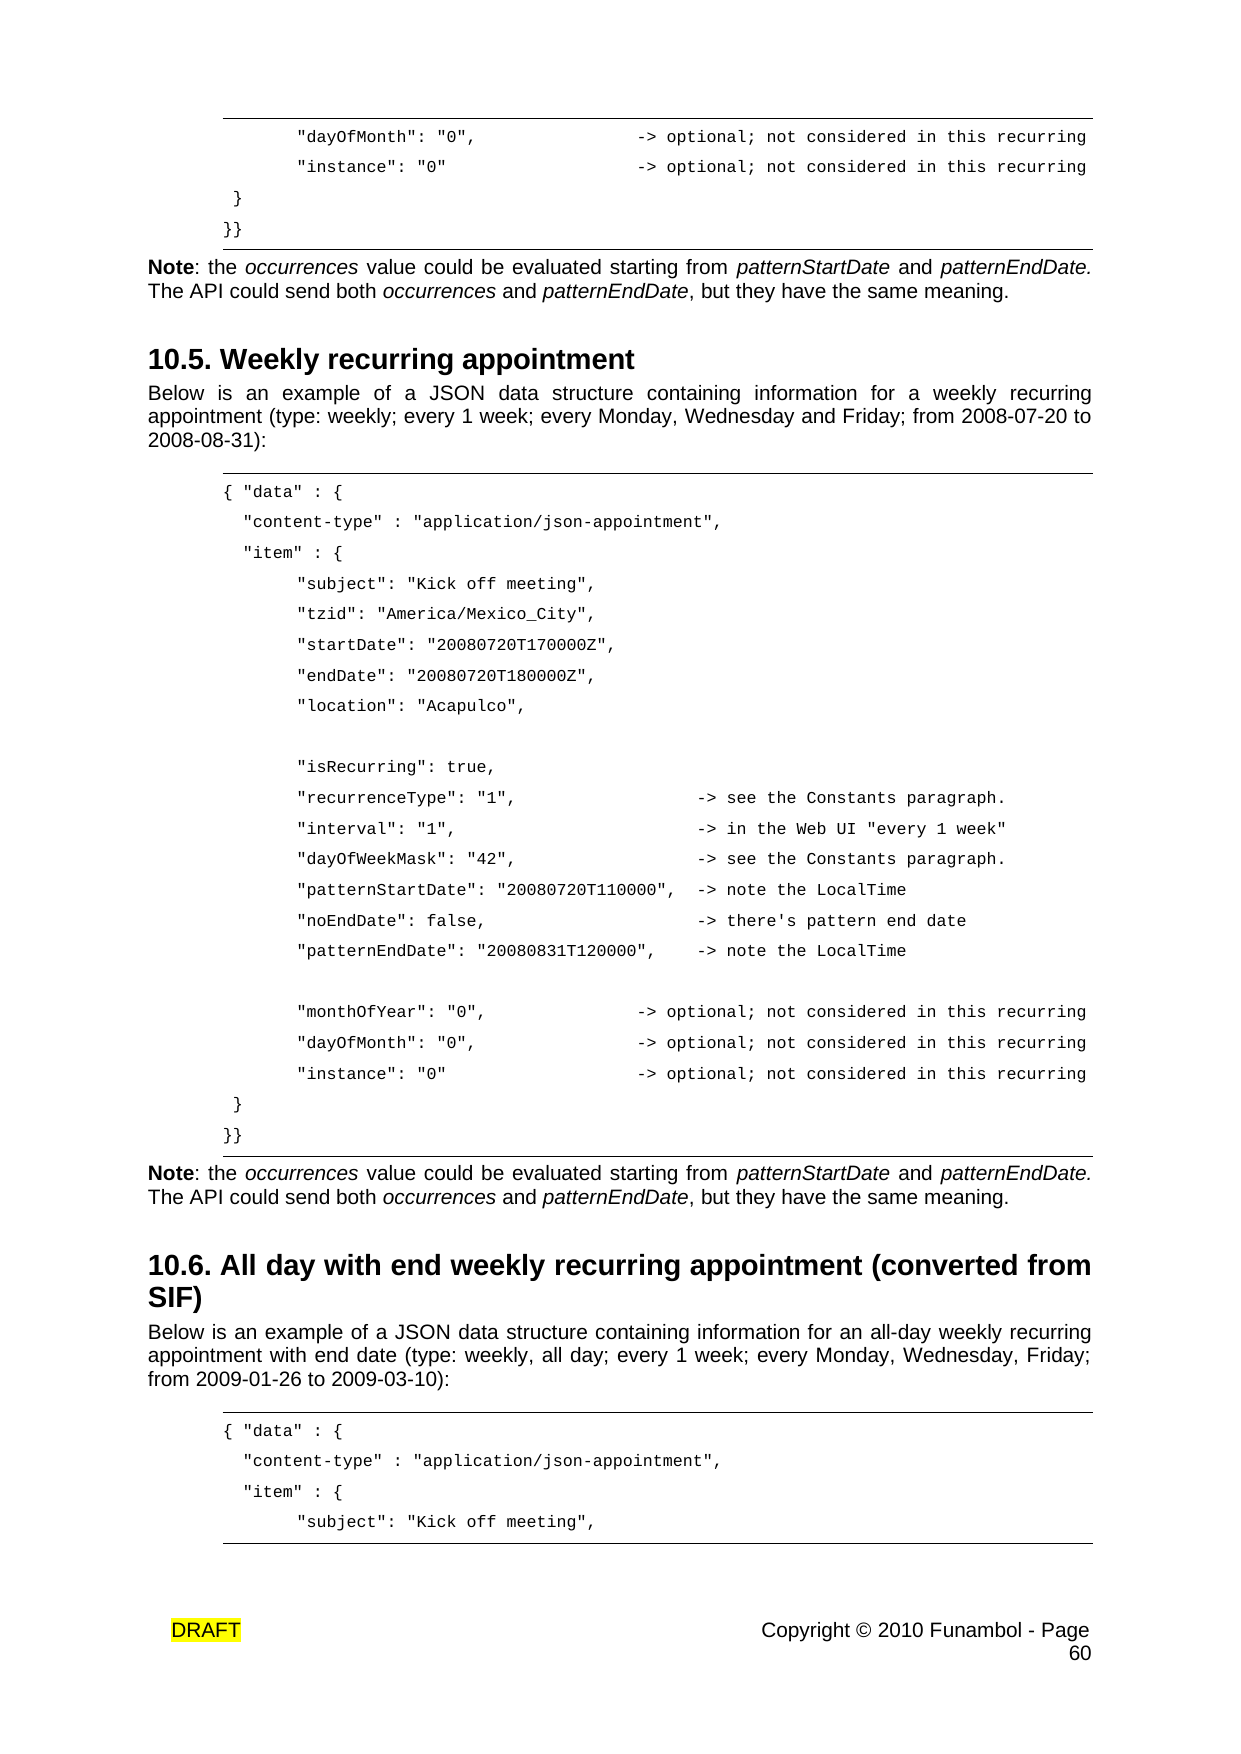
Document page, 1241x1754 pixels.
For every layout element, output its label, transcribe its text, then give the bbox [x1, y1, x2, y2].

text "noEndDate": false, -> there's pattern end date [223, 902, 1093, 931]
text "startDate": "20080720T170000Z", [223, 626, 1093, 655]
text "interval": "1", -> in the Web UI "every 1 week" [223, 810, 1093, 839]
text "dayOfWeekMask": "42", -> see the Constants paragraph. [223, 841, 1093, 870]
text }} [223, 210, 1093, 249]
text "subject": "Kick off meeting", [223, 565, 1093, 594]
text "recurrenceType": "1", -> see the Constants paragraph. [223, 779, 1093, 808]
text "endDate": "20080720T180000Z", [223, 657, 1093, 686]
text Below is an example of a JSON data structure containing information for a weekly recurring appointment (type: weekly; every 1 week; every Monday, Wednesday and Friday; from 2008-07-20 to 2008-08-31): [148, 381, 1093, 452]
text "patternStartDate": "20080720T110000", -> note the LocalTime [223, 871, 1093, 900]
text "instance": "0" -> optional; not considered in this recurring [223, 1055, 1093, 1084]
text "location": "Acapulco", [223, 687, 1093, 717]
text "isRecurring": true, [223, 749, 1093, 778]
text } [223, 1086, 1093, 1115]
text "item" : { [223, 1473, 1093, 1502]
subtitle Weekly recurring appointment [148, 343, 1093, 375]
text { "data" : { [223, 1413, 1093, 1441]
text Below is an example of a JSON data structure containing information for an all-day weekly recurring appointment with end date (type: weekly, all day; every 1 week; every Monday, Wednesday, Friday; from 2009-01-26 to 2009-03-10): [148, 1320, 1093, 1391]
text "dayOfMonth": "0", -> optional; not considered in this recurring [223, 119, 1093, 147]
text "content-type" : "application/json-appointment", [223, 1442, 1093, 1472]
text Note: the occurrences value could be evaluated starting from patternStartDate and patternEndDate. The API could send both occurrences and patternEndDate, but they have the same meaning. [148, 256, 1093, 303]
text "monthOfYear": "0", -> optional; not considered in this recurring [223, 994, 1093, 1023]
text "dayOfMonth": "0", -> optional; not considered in this recurring [223, 1024, 1093, 1053]
text "subject": "Kick off meeting", [223, 1504, 1093, 1543]
text "content-type" : "application/json-appointment", [223, 504, 1093, 533]
text "item" : { [223, 534, 1093, 563]
text }} [223, 1116, 1093, 1156]
text { "data" : { [223, 474, 1093, 502]
subtitle All day with end weekly recurring appointment (converted from SIF) [148, 1249, 1093, 1314]
text Note: the occurrences value could be evaluated starting from patternStartDate and patternEndDate. The API could send both occurrences and patternEndDate, but they have the same meaning. [148, 1162, 1093, 1209]
text } [223, 179, 1093, 208]
text "tzid": "America/Mexico_City", [223, 596, 1093, 625]
text "instance": "0" -> optional; not considered in this recurring [223, 149, 1093, 178]
text "patternEndDate": "20080831T120000", -> note the LocalTime [223, 932, 1093, 962]
